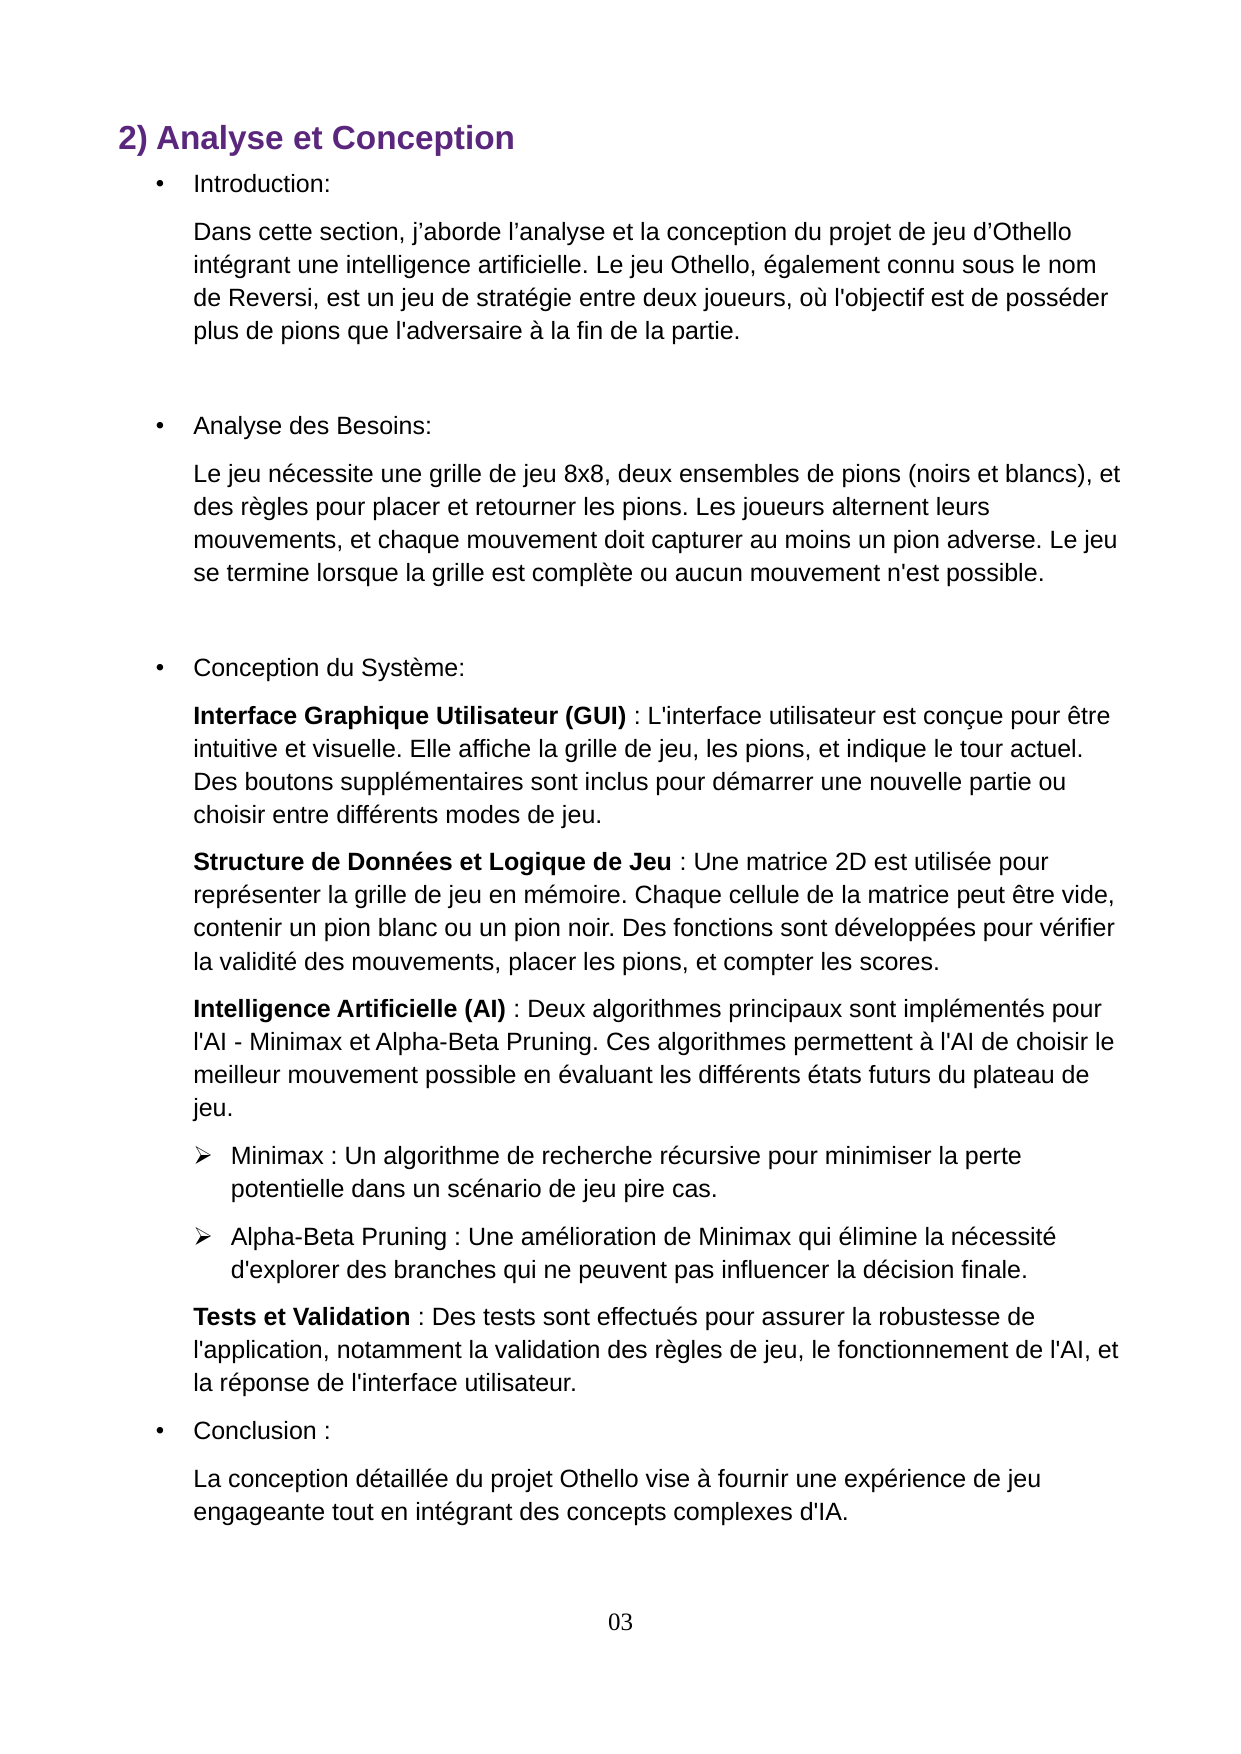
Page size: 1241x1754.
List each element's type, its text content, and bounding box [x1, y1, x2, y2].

list Tests et Validation : Des tests sont effectués pour assurer la robustesse de l'application, notamment la validation des règles de jeu, le fonctionnement de l'AI, et la réponse de l'interface utilisateur. [156, 1302, 1122, 1397]
list Intelligence Artificielle (AI) : Deux algorithmes principaux sont implémentés pour l'AI - Minimax et Alpha-Beta Pruning. Ces algorithmes permettent à l'AI de choisir le meilleur mouvement possible en évaluant les différents états futurs du plateau de jeu. [156, 994, 1122, 1122]
list La conception détaillée du projet Othello vise à fournir une expérience de jeu engageante tout en intégrant des concepts complexes d'IA. [156, 1463, 1122, 1525]
list Conclusion : [156, 1416, 1122, 1445]
list Minimax : Un algorithme de recherche récursive pour minimiser la perte potentielle dans un scénario de jeu pire cas. [193, 1141, 1122, 1203]
list Conception du Système: [156, 653, 1122, 682]
list Dans cette section, j’aborde l’analyse et la conception du projet de jeu d’Othello intégrant une intelligence artificielle. Le jeu Othello, également connu sous le nom de Reversi, est un jeu de stratégie entre deux joueurs, où l'objectif est de posséder plus de pions que l'adversaire à la fin de la partie. [156, 217, 1122, 344]
list Le jeu nécessite une grille de jeu 8x8, deux ensembles de pions (noirs et blancs), et des règles pour placer et retourner les pions. Les joueurs alternent leurs mouvements, et chaque mouvement doit capturer au moins un pion adverse. Le jeu se termine lorsque la grille est complète ou aucun mouvement n'est possible. [156, 459, 1122, 587]
list Introduction: [156, 169, 1122, 198]
list Structure de Données et Logique de Jeu : Une matrice 2D est utilisée pour représenter la grille de jeu en mémoire. Chaque cellule de la matrice peut être vide, contenir un pion blanc ou un pion noir. Des fonctions sont développées pour vérifier la validité des mouvements, placer les pions, et compter les scores. [156, 847, 1122, 975]
list Alpha-Beta Pruning : Une amélioration de Minimax qui élimine la nécessité d'explorer des branches qui ne peuvent pas influencer la décision finale. [193, 1221, 1122, 1283]
list Analyse des Besoins: [156, 411, 1122, 440]
list Interface Graphique Utilisateur (GUI) : L'interface utilisateur est conçue pour être intuitive et visuelle. Elle affiche la grille de jeu, les pions, et indique le tour actuel. Des boutons supplémentaires sont inclus pour démarrer une nouvelle partie ou choisir entre différents modes de jeu. [156, 701, 1122, 828]
subtitle 2) Analyse et Conception [118, 118, 1122, 157]
